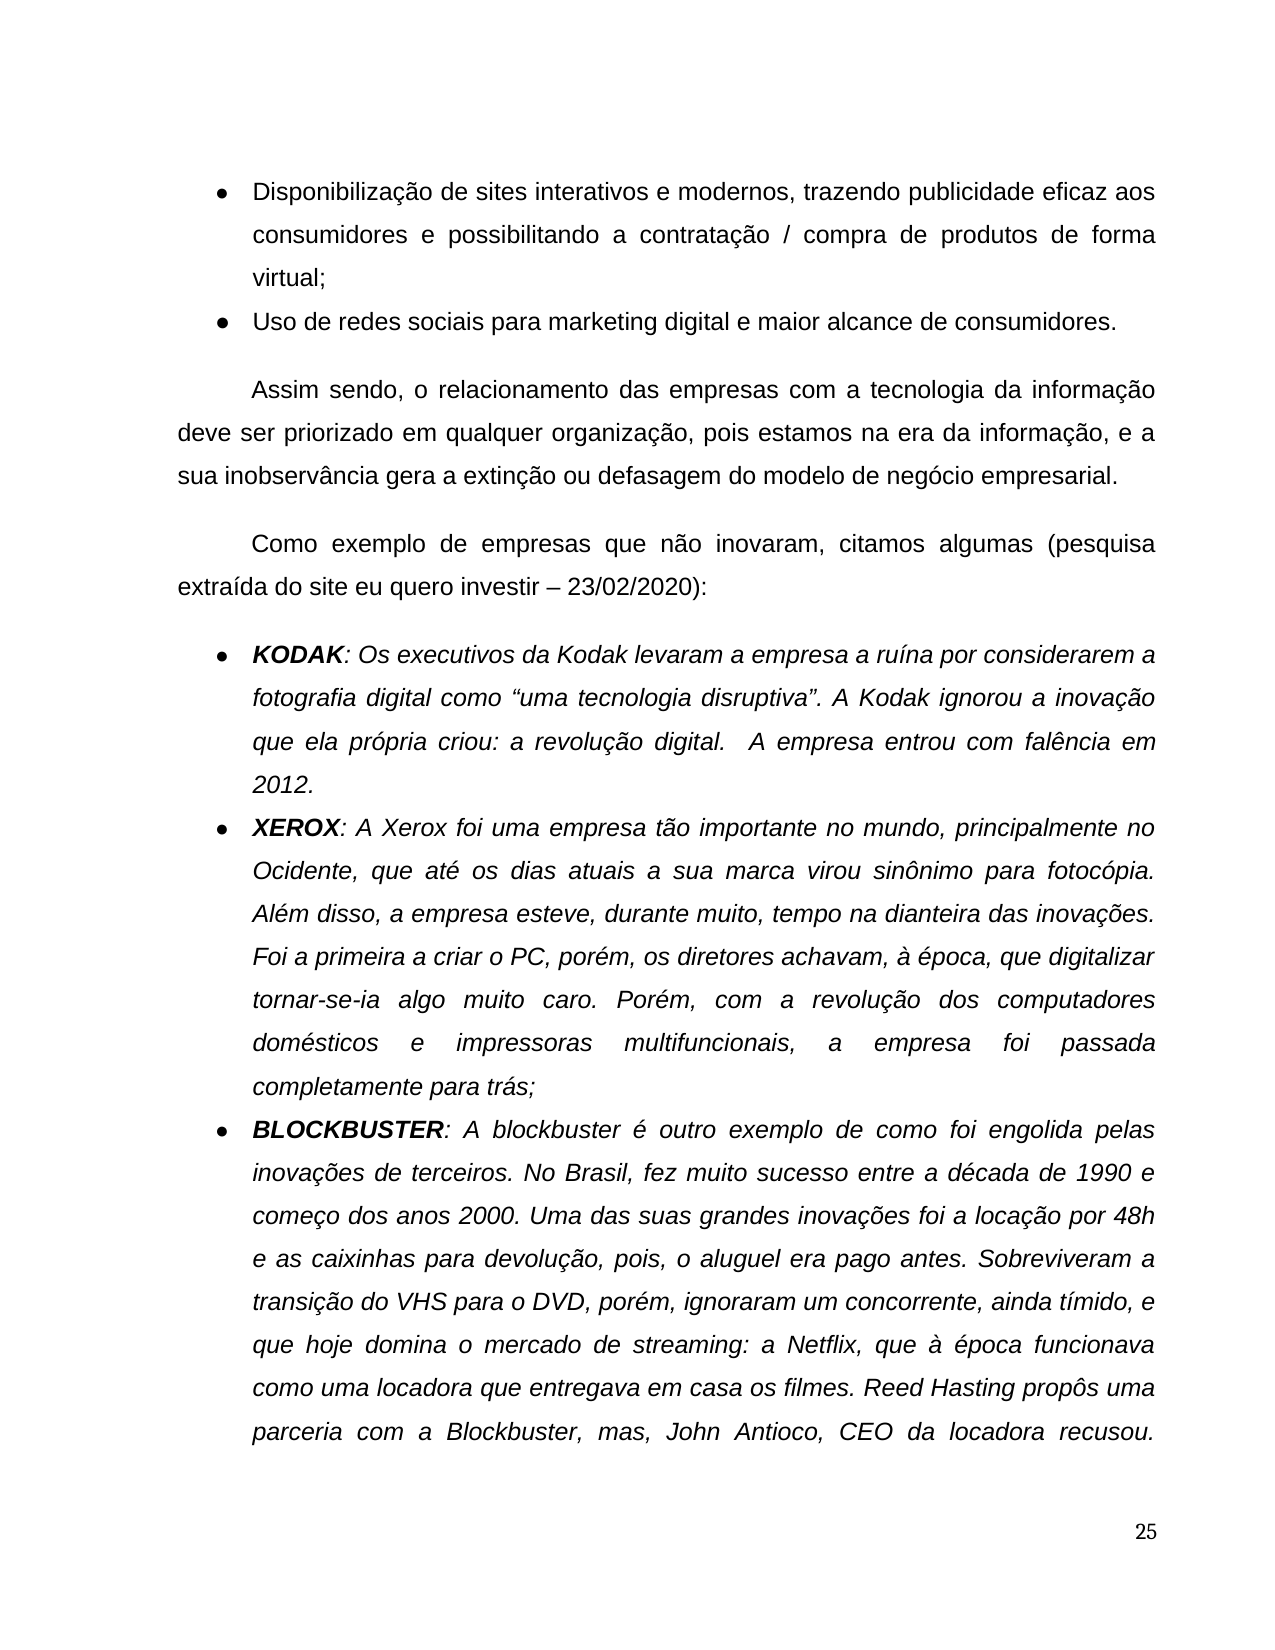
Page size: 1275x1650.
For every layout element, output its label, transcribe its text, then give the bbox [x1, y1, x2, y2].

text Assim sendo, o relacionamento das empresas com a tecnologia da informação deve ser priorizado em qualquer organização, pois estamos na era da informação, e a sua inobservância gera a extinção ou defasagem do modelo de negócio empresarial. [177, 375, 1157, 490]
list Uso de redes sociais para marketing digital e maior alcance de consumidores. [215, 307, 1157, 335]
list XEROX: A Xerox foi uma empresa tão importante no mundo, principalmente no Ocidente, que até os dias atuais a sua marca virou sinônimo para fotocópia. Além disso, a empresa esteve, durante muito, tempo na dianteira das inovações. Foi a primeira a criar o PC, porém, os diretores achavam, à época, que digitalizar tornar-se-ia algo muito caro. Porém, com a revolução dos computadores domésticos e impressoras multifuncionais, a empresa foi passada completamente para trás; [215, 813, 1157, 1100]
list Disponibilização de sites interativos e modernos, trazendo publicidade eficaz aos consumidores e possibilitando a contratação / compra de produtos de forma virtual; [215, 177, 1157, 292]
list KODAK: Os executivos da Kodak levaram a empresa a ruína por considerarem a fotografia digital como “uma tecnologia disruptiva”. A Kodak ignorou a inovação que ela própria criou: a revolução digital. A empresa entrou com falência em 2012. [215, 640, 1157, 798]
list BLOCKBUSTER: A blockbuster é outro exemplo de como foi engolida pelas inovações de terceiros. No Brasil, fez muito sucesso entre a década de 1990 e começo dos anos 2000. Uma das suas grandes inovações foi a locação por 48h e as caixinhas para devolução, pois, o aluguel era pago antes. Sobreviveram a transição do VHS para o DVD, porém, ignoraram um concorrente, ainda tímido, e que hoje domina o mercado de streaming: a Netflix, que à época funcionava como uma locadora que entregava em casa os filmes. Reed Hasting propôs uma parceria com a Blockbuster, mas, John Antioco, CEO da locadora recusou. [215, 1115, 1157, 1445]
text Como exemplo de empresas que não inovaram, citamos algumas (pesquisa extraída do site eu quero investir – 23/02/2020): [177, 529, 1157, 601]
